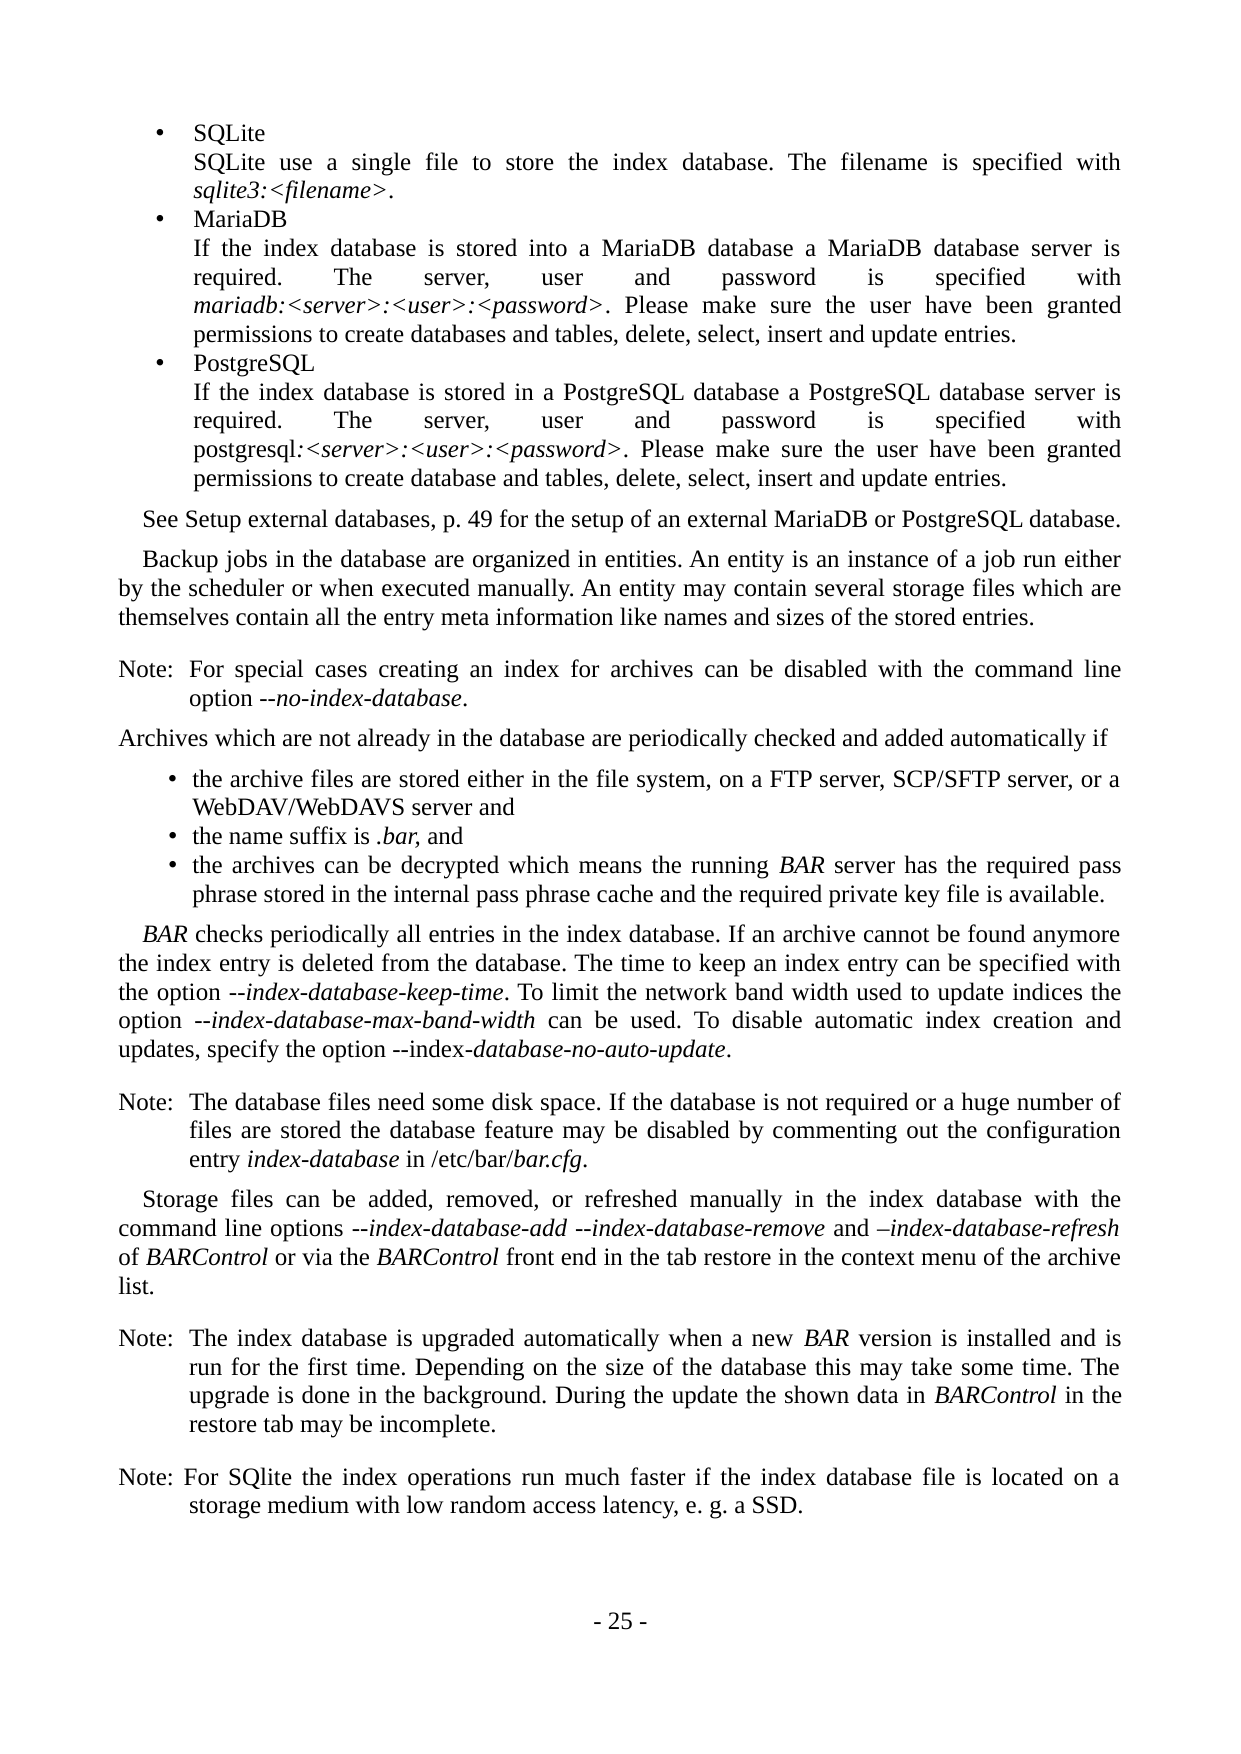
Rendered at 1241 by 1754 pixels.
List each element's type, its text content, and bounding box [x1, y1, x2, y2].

list MariaDB If the index database is stored into a MariaDB database a MariaDB database server is required. The server, user and password is specified with mariadb:<server>:<user>:<password>. Please make sure the user have been granted permissions to create databases and tables, delete, select, insert and update entries. [156, 204, 1122, 348]
list the archive files are stored either in the file system, on a FTP server, SCP/SFTP server, or a WebDAV/WebDAVS server and [168, 764, 1122, 821]
text Note: For SQlite the index operations run much faster if the index database file is located on a storage medium with low random access latency, e. g. a SSD. [118, 1462, 1122, 1519]
text Storage files can be added, removed, or refreshed manually in the index database with the command line options --index-database-add --index-database-remove and –index-database-refresh of BARControl or via the BARControl front end in the tab restore in the context menu of the archive list. [118, 1184, 1122, 1299]
text Note: The database files need some disk space. If the database is not required or a huge number of files are stored the database feature may be disabled by commenting out the configuration entry index-database in /etc/bar/bar.cfg. [118, 1087, 1122, 1173]
text BAR checks periodically all entries in the index database. If an archive cannot be found anymore the index entry is deleted from the database. The time to keep an index entry can be specified with the option --index-database-keep-time. To limit the network band width used to update indices the option --index-database-max-band-width can be used. To disable automatic index creation and updates, specify the option --index-database-no-auto-update. [118, 919, 1122, 1063]
text Note: The index database is upgraded automatically when a new BAR version is installed and is run for the first time. Depending on the size of the database this may take some time. The upgrade is done in the background. During the update the shown data in BARControl in the restore tab may be incomplete. [118, 1323, 1122, 1438]
text See Setup external databases, p. 48 for the setup of an external MariaDB or PostgreSQL database. [118, 504, 1122, 532]
list the archives can be decrypted which means the running BAR server has the required pass phrase stored in the internal pass phrase cache and the required private key file is available. [168, 850, 1122, 907]
text Note: For special cases creating an index for archives can be disabled with the command line option --no-index-database. [118, 654, 1122, 711]
list PostgreSQL If the index database is stored in a PostgreSQL database a PostgreSQL database server is required. The server, user and password is specified with postgresql:<server>:<user>:<password>. Please make sure the user have been granted permissions to create database and tables, delete, select, insert and update entries. [156, 348, 1122, 492]
list SQLite SQLite use a single file to store the index database. The filename is specified with sqlite3:<filename>. [156, 118, 1122, 204]
text Archives which are not already in the database are periodically checked and added automatically if [118, 723, 1122, 752]
text Backup jobs in the database are organized in entities. An entity is an instance of a job run either by the scheduler or when executed manually. An entity may contain several storage files which are themselves contain all the entry meta information like names and sizes of the stored entries. [118, 544, 1122, 630]
list the name suffix is .bar, and [168, 821, 1122, 850]
